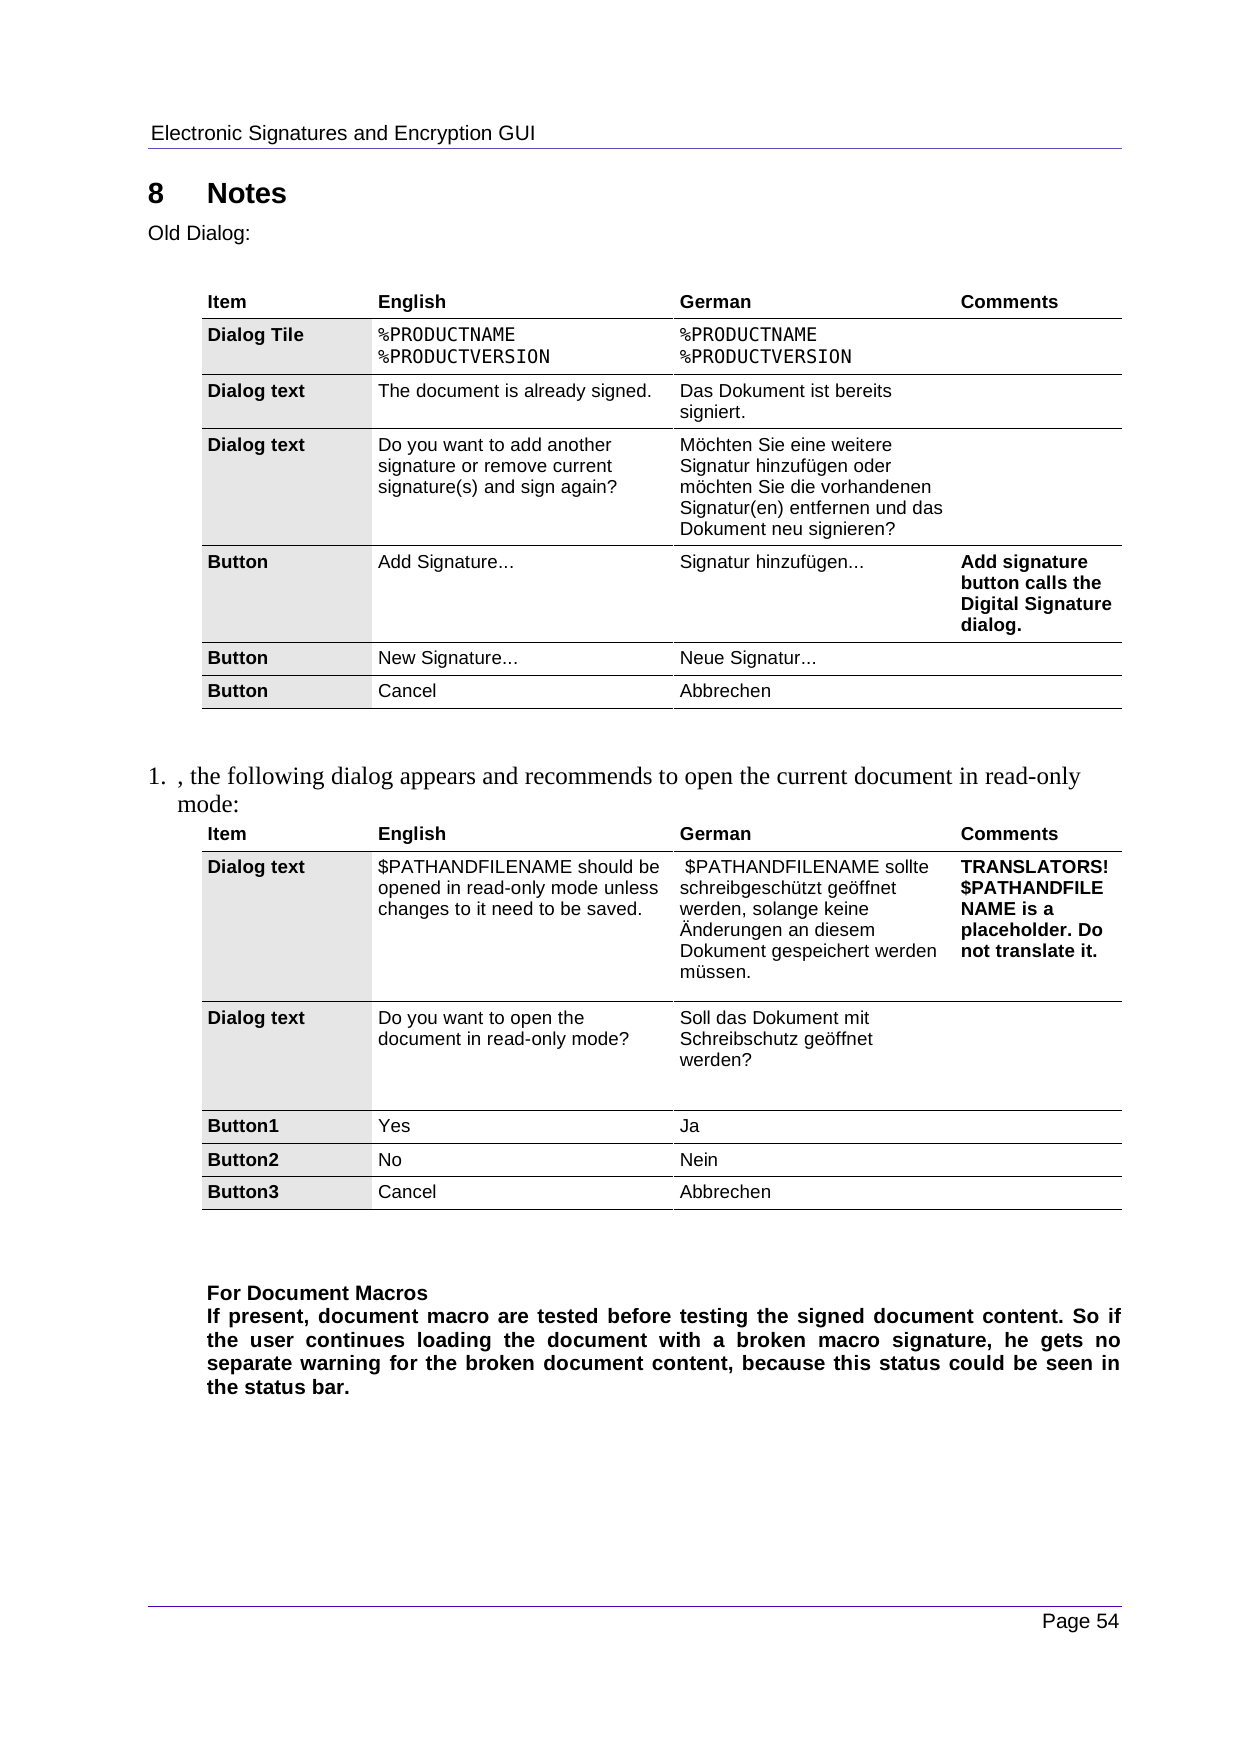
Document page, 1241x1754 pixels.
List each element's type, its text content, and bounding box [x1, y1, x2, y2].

table_cell [955, 1177, 1122, 1209]
table_cell Button2 [202, 1144, 372, 1176]
table_cell %PRODUCTNAME %PRODUCTVERSION [372, 319, 673, 374]
table_cell Signatur hinzufügen... [674, 546, 955, 642]
table_cell Nein [674, 1144, 955, 1176]
subtitle Notes [148, 177, 1122, 209]
table_cell Abbrechen [674, 676, 955, 708]
table_cell %PRODUCTNAME %PRODUCTVERSION [674, 319, 955, 374]
table_cell $PATHANDFILENAME should be opened in read-only mode unless changes to it need to be saved. [372, 852, 673, 1001]
table_cell [955, 429, 1122, 545]
table_cell Add signature button calls the Digital Signature dialog. [955, 546, 1122, 642]
table_header German [674, 818, 955, 851]
table_cell Neue Signatur... [674, 643, 955, 675]
table_cell [955, 1111, 1122, 1143]
table_header German [674, 285, 955, 318]
table_cell [955, 1144, 1122, 1176]
table_cell Do you want to open the document in read-only mode? [372, 1002, 673, 1110]
table_cell [955, 375, 1122, 428]
table_cell [955, 676, 1122, 708]
table_header Comments [955, 285, 1122, 318]
table_header Comments [955, 818, 1122, 851]
table_cell TRANSLATORS! $PATHANDFILENAME is a placeholder. Do not translate it. [955, 852, 1122, 1001]
table_cell [955, 643, 1122, 675]
table_cell $PATHANDFILENAME sollte schreibgeschützt geöffnet werden, solange keine Änderungen an diesem Dokument gespeichert werden müssen. [674, 852, 955, 1001]
table_cell Do you want to add another signature or remove current signature(s) and sign again? [372, 429, 673, 545]
table_cell Soll das Dokument mit Schreibschutz geöffnet werden? [674, 1002, 955, 1110]
table_header Item [202, 818, 372, 851]
table_cell Möchten Sie eine weitere Signatur hinzufügen oder möchten Sie die vorhandenen Signatur(en) entfernen und das Dokument neu signieren? [674, 429, 955, 545]
table_cell Abbrechen [674, 1177, 955, 1209]
table_cell Dialog text [202, 852, 372, 1001]
table_cell Button [202, 546, 372, 642]
table_cell Dialog Tile [202, 319, 372, 374]
table_header English [372, 285, 673, 318]
table_cell New Signature... [372, 643, 673, 675]
table_cell Cancel [372, 1177, 673, 1209]
table_cell No [372, 1144, 673, 1176]
table_cell [955, 1002, 1122, 1110]
table_cell Dialog text [202, 1002, 372, 1110]
table_cell Dialog text [202, 375, 372, 428]
table_header Item [202, 285, 372, 318]
table_cell Dialog text [202, 429, 372, 545]
list For Document Macros If present, document macro are tested before testing the signed document content. So if the user continues loading the document with a broken macro signature, he gets no separate warning for the broken document content, because this status could be seen in the status bar. [148, 1281, 1122, 1399]
table_cell Button1 [202, 1111, 372, 1143]
table_cell Button3 [202, 1177, 372, 1209]
text Old Dialog: [148, 221, 1122, 245]
table_cell The document is already signed. [372, 375, 673, 428]
table_cell Button [202, 676, 372, 708]
table_cell [955, 319, 1122, 374]
table_cell Yes [372, 1111, 673, 1143]
table_cell Cancel [372, 676, 673, 708]
table_cell Das Dokument ist bereits signiert. [674, 375, 955, 428]
table_cell Add Signature... [372, 546, 673, 642]
table_header English [372, 818, 673, 851]
table_cell Button [202, 643, 372, 675]
table_cell Ja [674, 1111, 955, 1143]
list , the following dialog appears and recommends to open the current document in read-only mode: [148, 762, 1122, 818]
